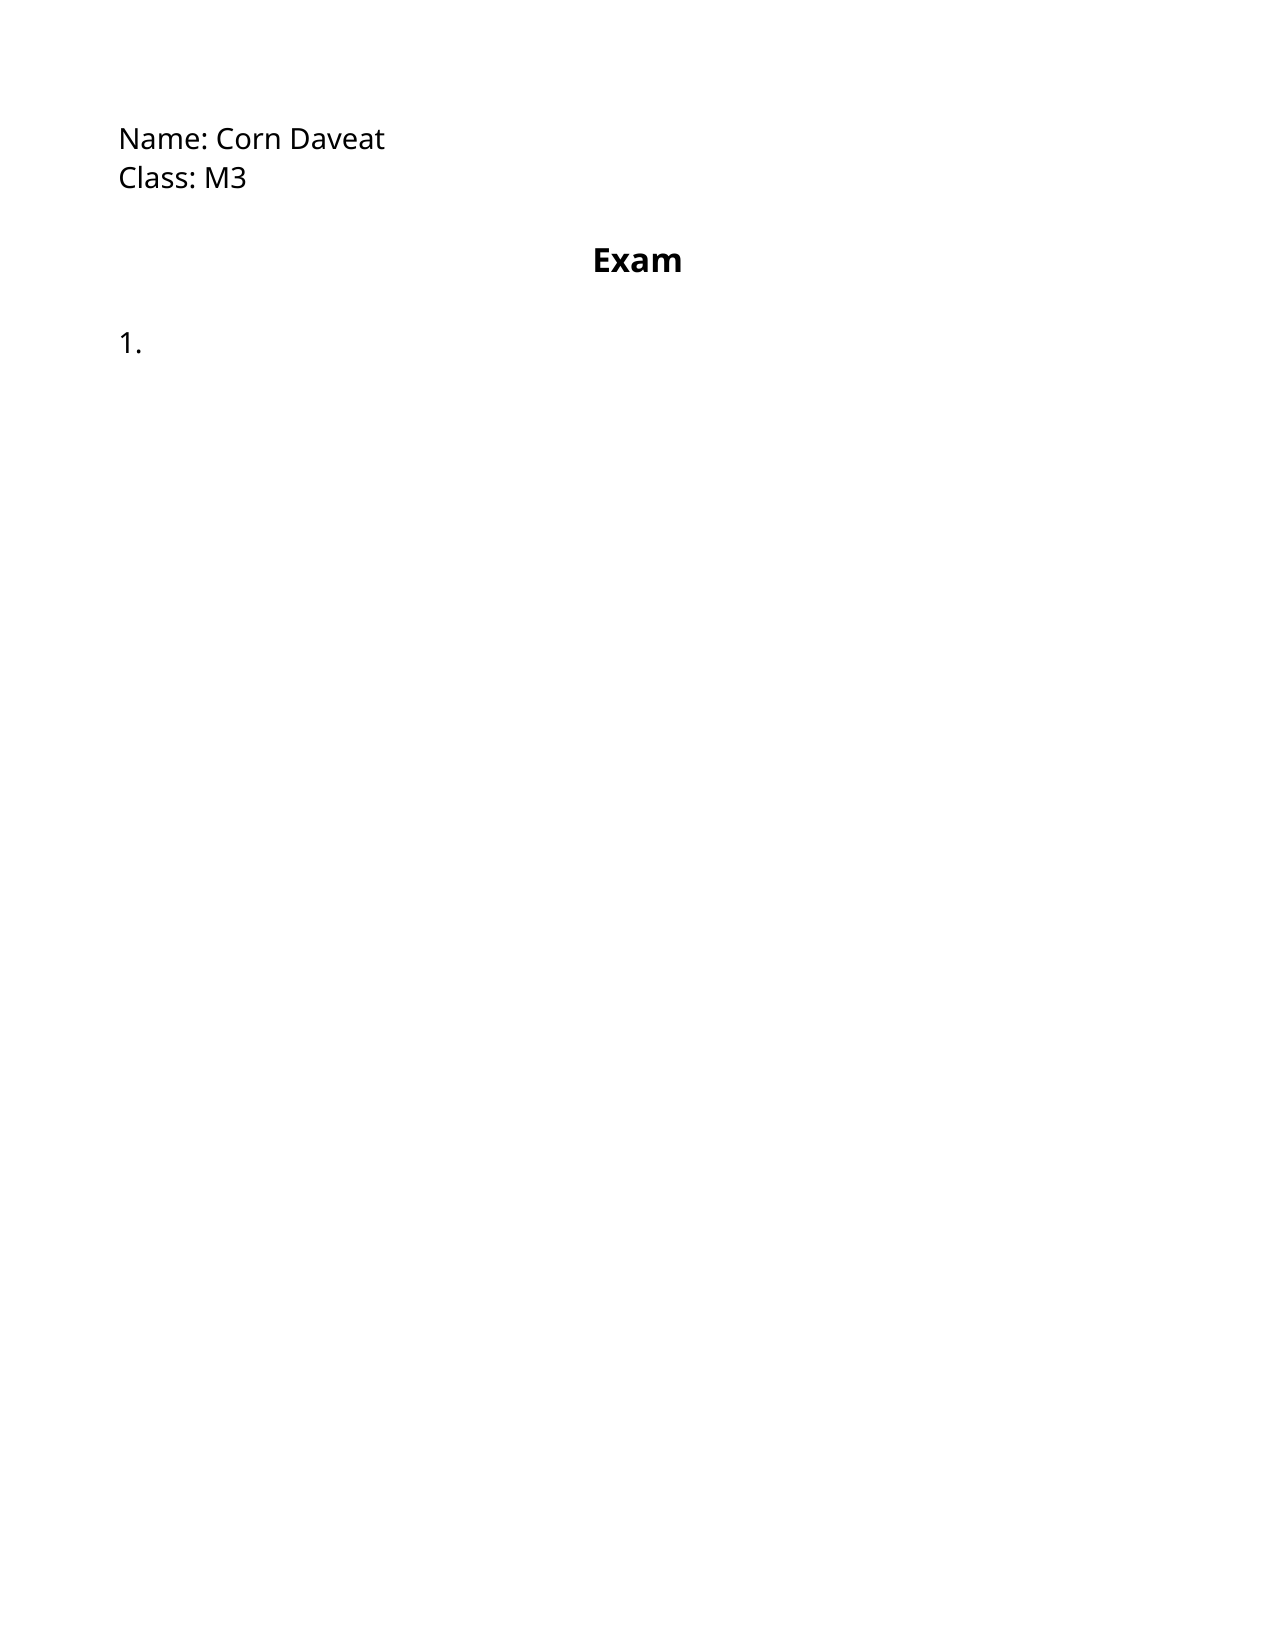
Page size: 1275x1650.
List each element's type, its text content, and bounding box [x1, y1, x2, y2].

text Exam [118, 237, 1157, 283]
text 1. [118, 322, 1157, 362]
text Name: Corn Daveat Class: M3 [118, 118, 1157, 197]
